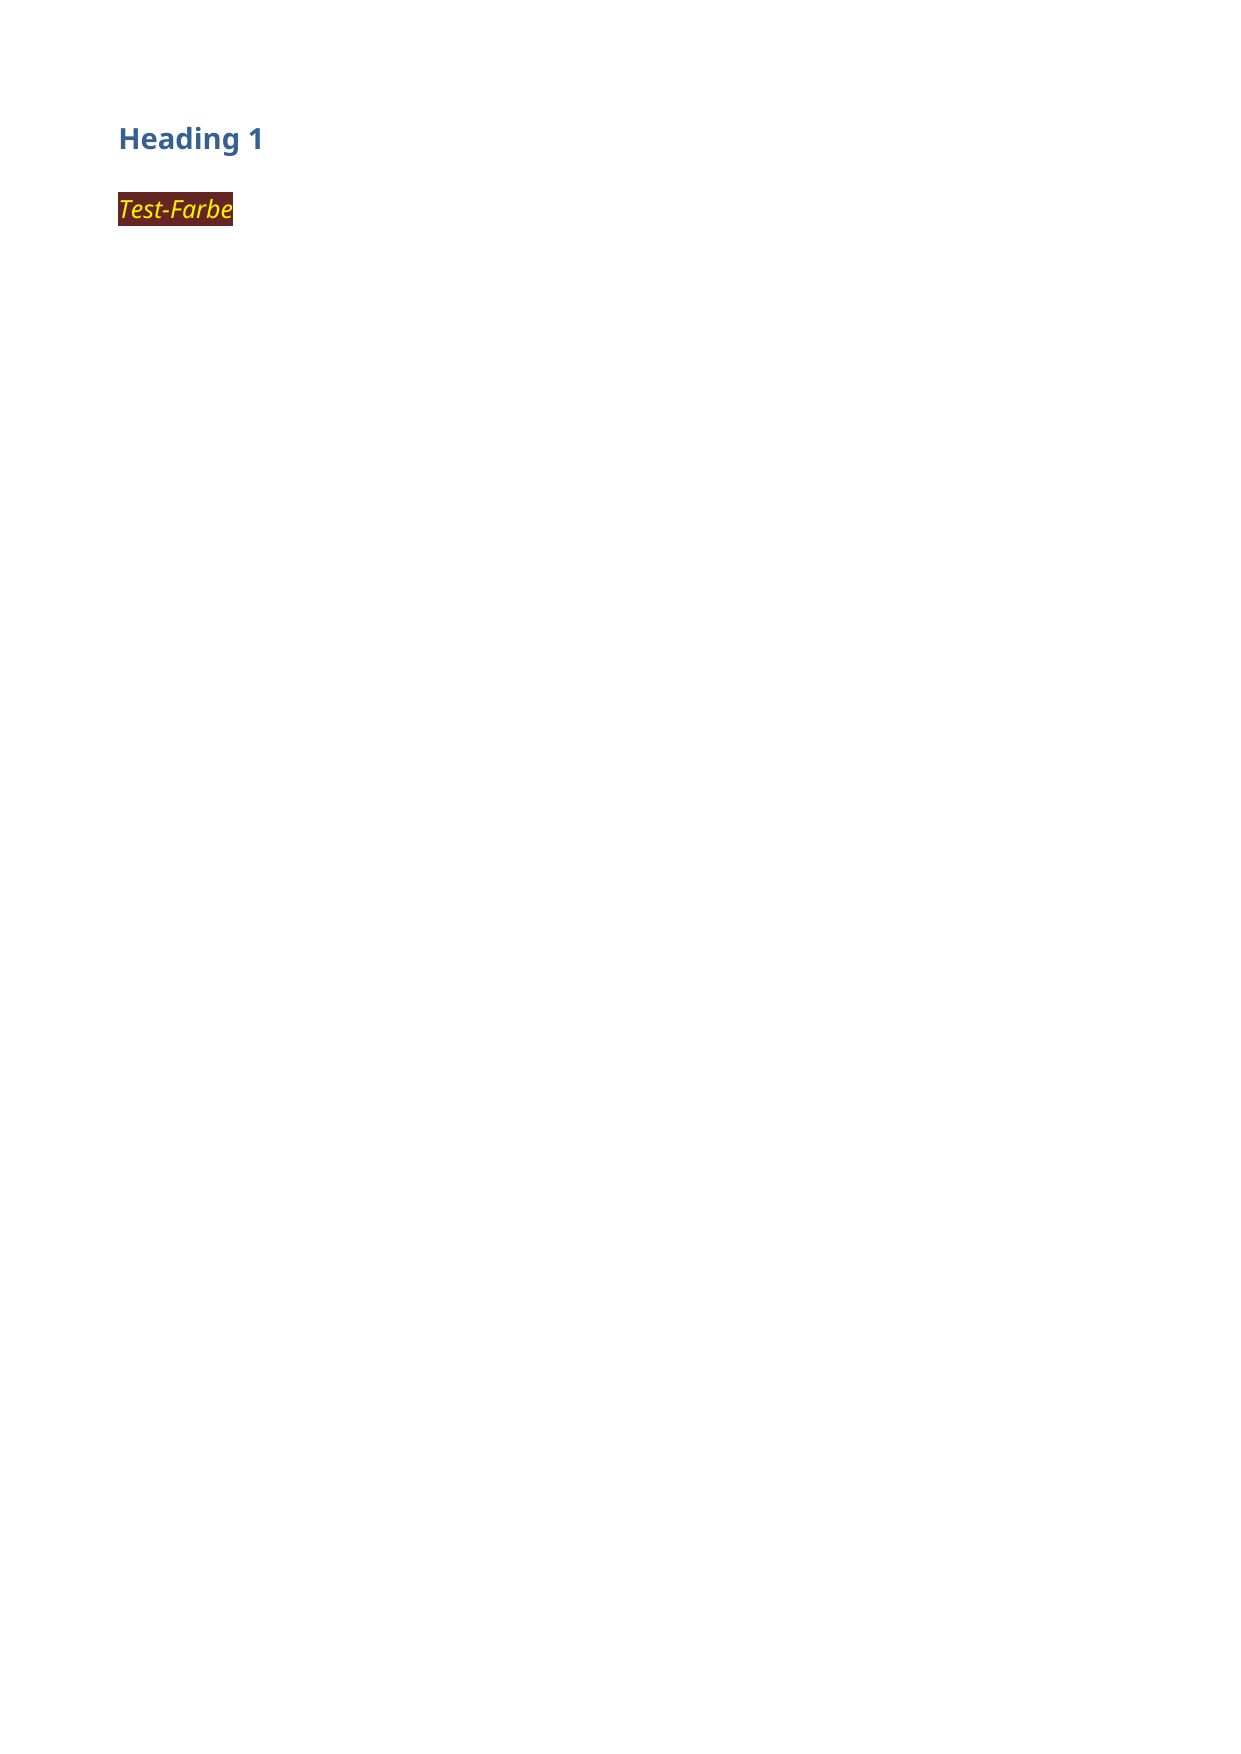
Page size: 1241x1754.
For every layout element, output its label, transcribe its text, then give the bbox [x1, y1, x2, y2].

subtitle Heading 1 [118, 118, 1122, 158]
text Test-Farbe [118, 192, 1122, 226]
